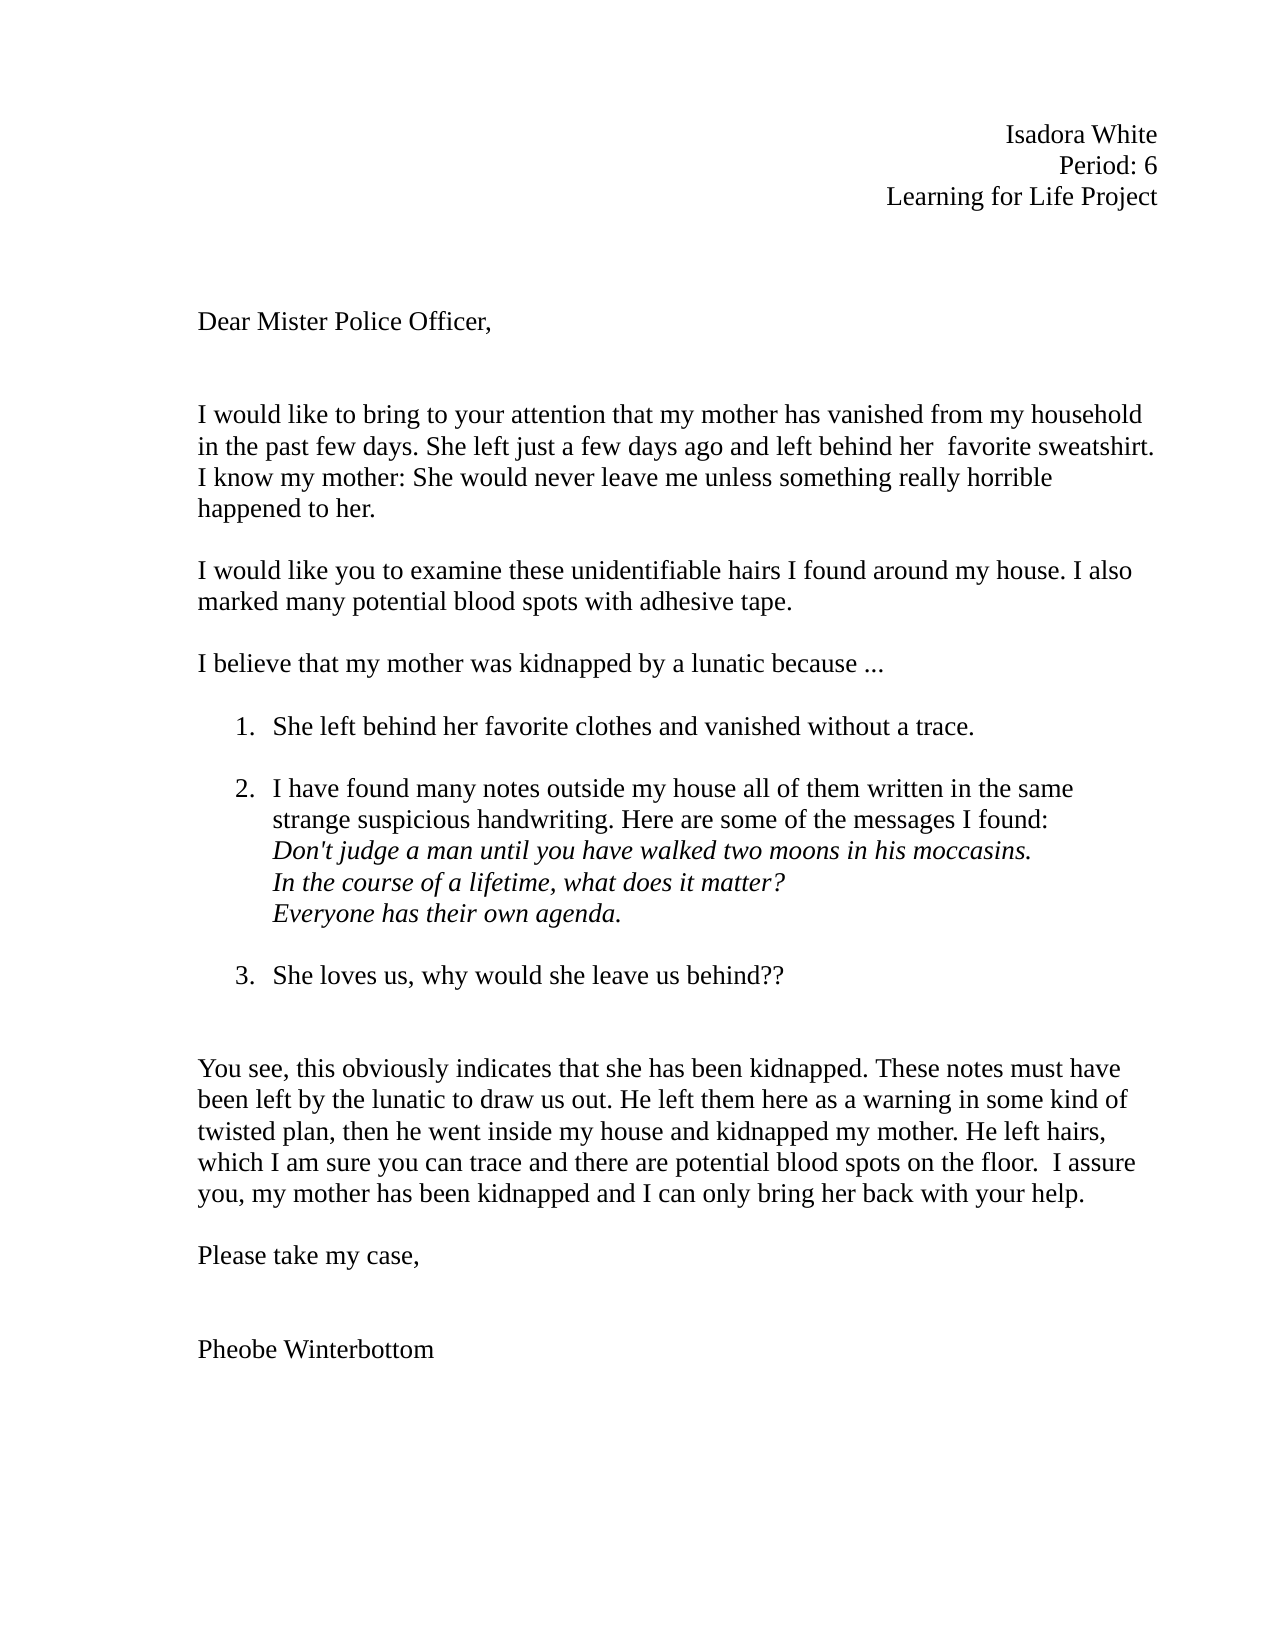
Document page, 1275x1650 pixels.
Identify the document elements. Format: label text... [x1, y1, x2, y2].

text Dear Mister Police Officer, [197, 305, 1157, 336]
text You see, this obviously indicates that she has been kidnapped. These notes must have been left by the lunatic to draw us out. He left them here as a warning in some kind of twisted plan, then he went inside my house and kidnapped my mother. He left hairs, which I am sure you can trace and there are potential blood spots on the floor. I assure you, my mother has been kidnapped and I can only bring her back with your help. [197, 1021, 1157, 1208]
text Learning for Life Project [197, 180, 1157, 212]
list Don't judge a man until you have walked two moons in his moccasins. [235, 834, 1157, 866]
list In the course of a lifetime, what does it matter? [235, 866, 1157, 897]
text Isadora White [197, 118, 1157, 149]
list Everyone has their own agenda. [235, 897, 1157, 928]
text Pheobe Winterbottom [197, 1333, 1157, 1364]
text Period: 6 [197, 149, 1157, 180]
list I have found many notes outside my house all of them written in the same strange suspicious handwriting. Here are some of the messages I found: [235, 772, 1157, 834]
text I believe that my mother was kidnapped by a lunatic because ... [197, 616, 1157, 679]
text I would like you to examine these unidentifiable hairs I found around my house. I also marked many potential blood spots with adhesive tape. [197, 523, 1157, 616]
text I would like to bring to your attention that my mother has vanished from my household in the past few days. She left just a few days ago and left behind her favorite sweatshirt. I know my mother: She would never leave me unless something really horrible happened to her. [197, 367, 1157, 523]
list She loves us, why would she leave us behind?? [235, 959, 1157, 990]
list She left behind her favorite clothes and vanished without a trace. [235, 710, 1157, 741]
text Please take my case, [197, 1239, 1157, 1271]
